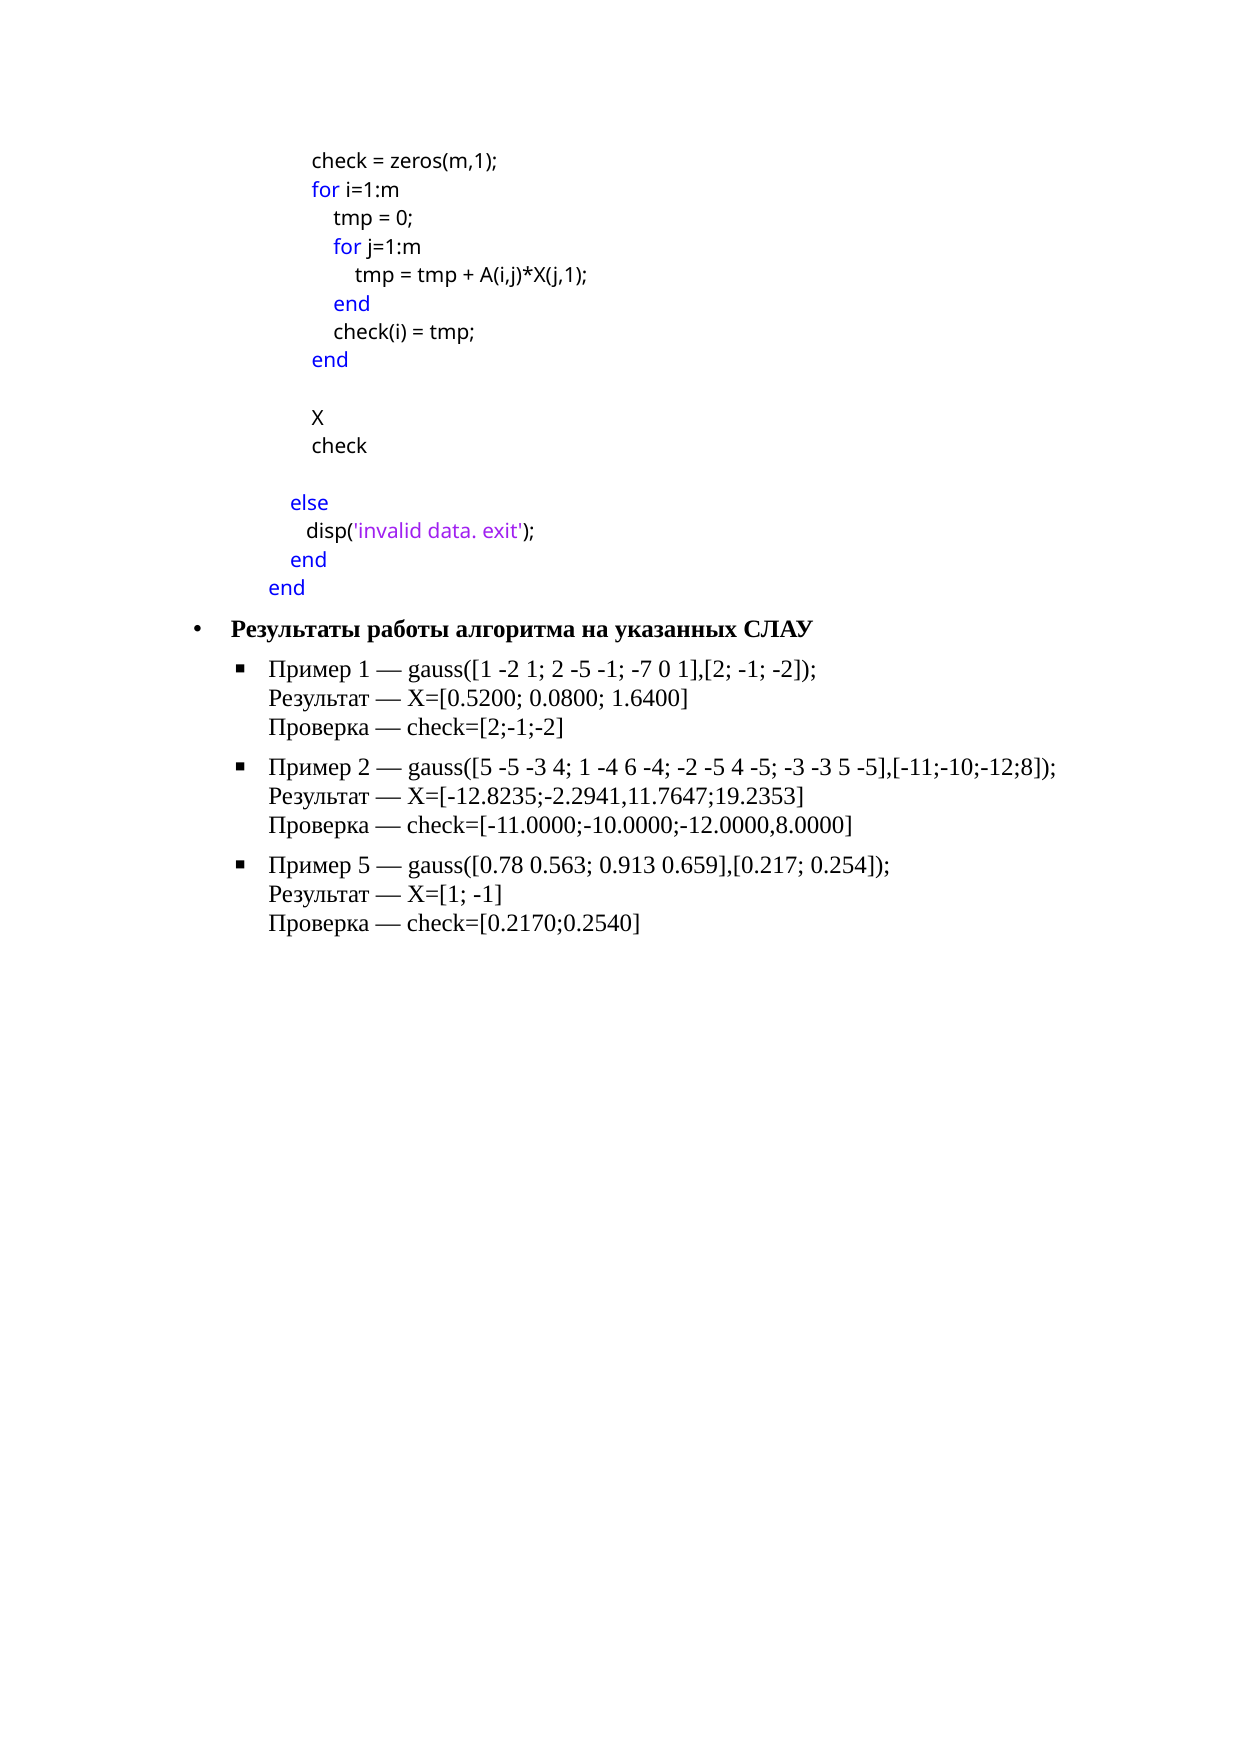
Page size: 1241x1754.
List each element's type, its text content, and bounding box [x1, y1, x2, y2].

list Пример 5 — gauss([0.78 0.563; 0.913 0.659],[0.217; 0.254]); [231, 850, 1122, 879]
list Результат — X=[-12.8235;-2.2941,11.7647;19.2353] [231, 781, 1122, 810]
text else [268, 488, 1122, 517]
text end [268, 545, 1122, 573]
text tmp = tmp + A(i,j)*X(j,1); [268, 260, 1122, 289]
text end [268, 573, 1122, 602]
text check = zeros(m,1); [268, 147, 1122, 175]
text end [268, 289, 1122, 317]
text end [268, 346, 1122, 374]
text tmp = 0; [268, 203, 1122, 232]
text disp('invalid data. exit'); [268, 517, 1122, 545]
list Проверка — check=[-11.0000;-10.0000;-12.0000,8.0000] [231, 810, 1122, 838]
list Проверка — check=[0.2170;0.2540] [231, 908, 1122, 936]
text for j=1:m [268, 232, 1122, 260]
list Проверка — check=[2;-1;-2] [231, 712, 1122, 740]
text check [268, 431, 1122, 460]
text for i=1:m [268, 175, 1122, 203]
text X [268, 403, 1122, 431]
list Результат — X=[1; -1] [231, 879, 1122, 908]
list Пример 2 — gauss([5 -5 -3 4; 1 -4 6 -4; -2 -5 4 -5; -3 -3 5 -5],[-11;-10;-12;8]); [231, 752, 1122, 781]
list Результаты работы алгоритма на указанных СЛАУ [193, 614, 1122, 642]
list Пример 1 — gauss([1 -2 1; 2 -5 -1; -7 0 1],[2; -1; -2]); [231, 654, 1122, 683]
text check(i) = tmp; [268, 317, 1122, 346]
list Результат — X=[0.5200; 0.0800; 1.6400] [231, 683, 1122, 712]
